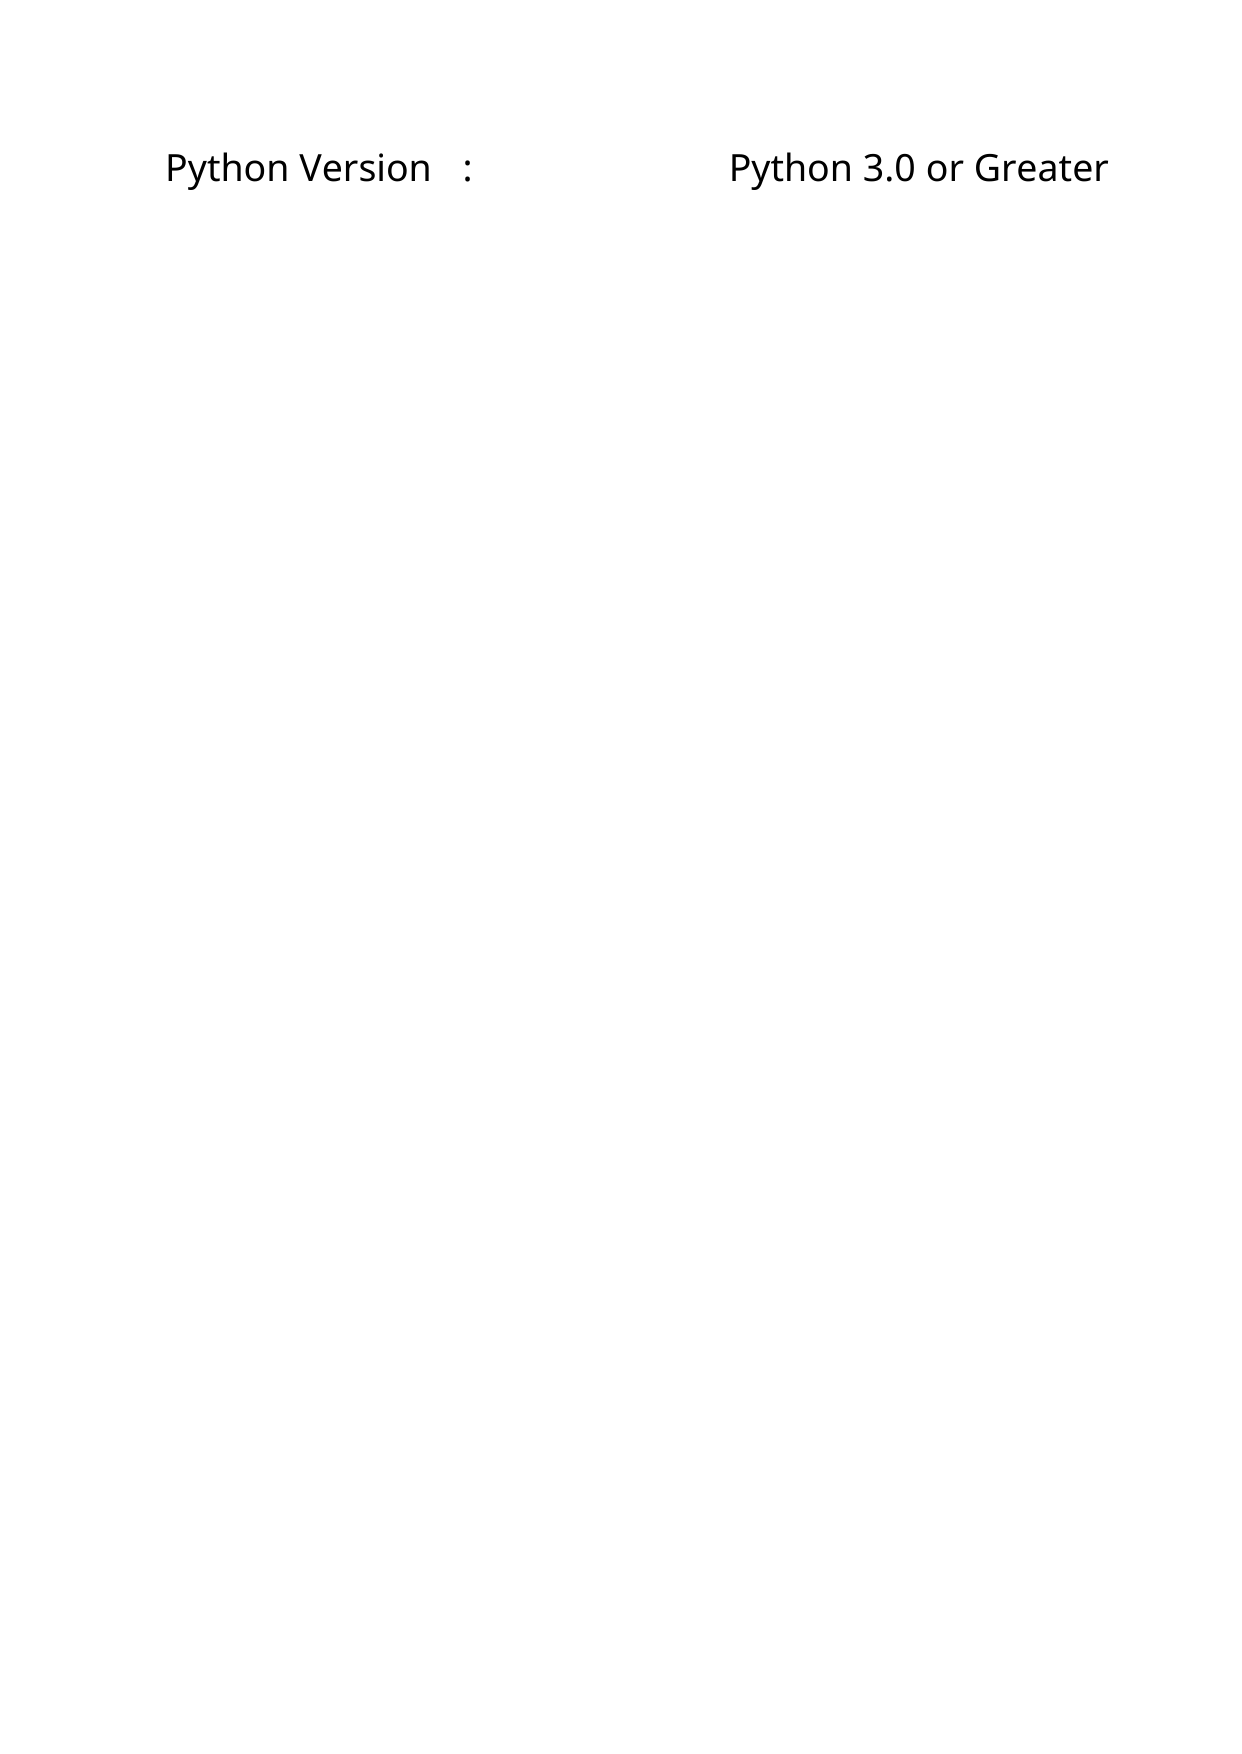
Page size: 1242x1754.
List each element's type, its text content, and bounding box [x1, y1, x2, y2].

text Python Version : Python 3.0 or Greater [165, 142, 1198, 193]
